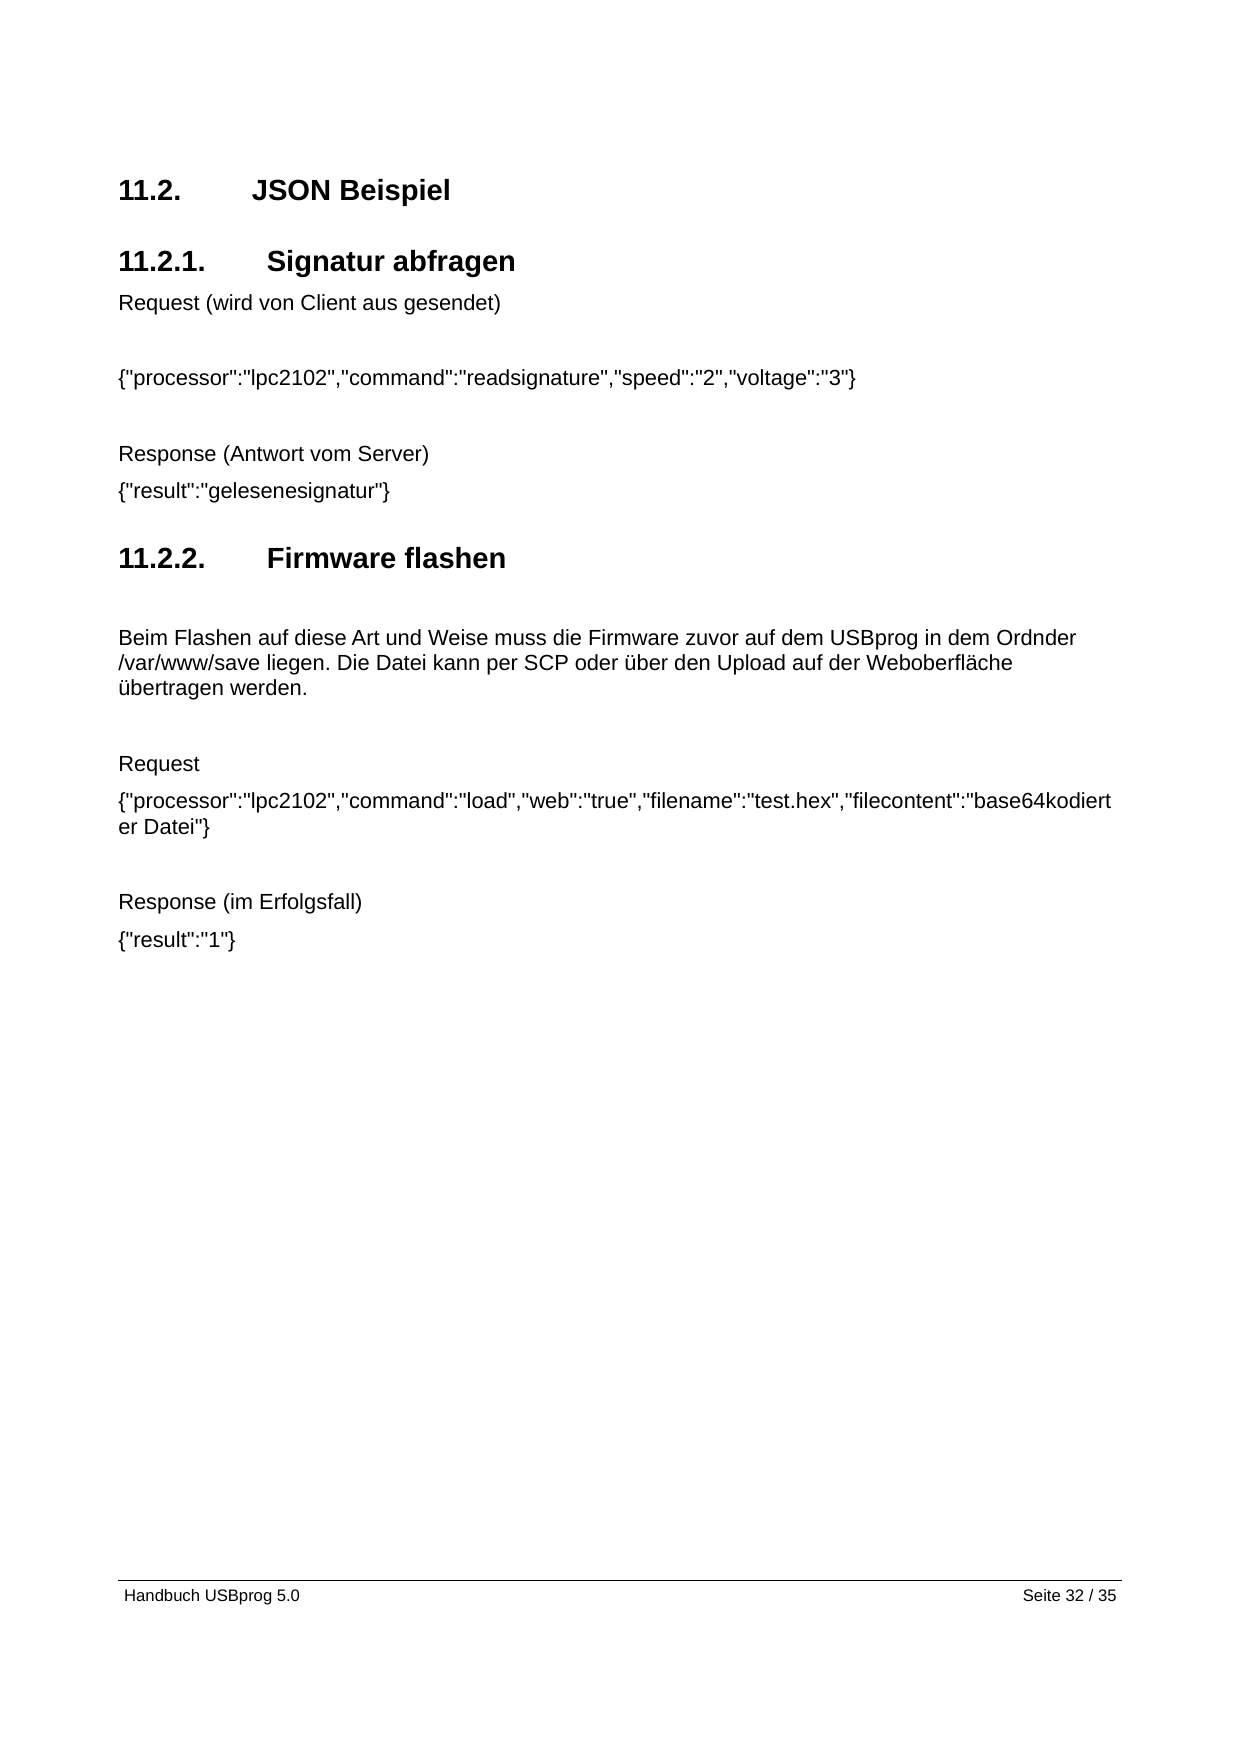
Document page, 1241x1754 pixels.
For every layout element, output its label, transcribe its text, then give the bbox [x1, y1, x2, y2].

subtitle JSON Beispiel [118, 173, 1122, 206]
text Request (wird von Client aus gesendet) [118, 290, 1122, 315]
text Beim Flashen auf diese Art und Weise muss die Firmware zuvor auf dem USBprog in dem Ordnder /var/www/save liegen. Die Datei kann per SCP oder über den Upload auf der Weboberfläche übertragen werden. [118, 625, 1122, 701]
text {"result":"gelesenesignatur"} [118, 478, 1122, 504]
text Request [118, 751, 1122, 776]
text {"result":"1"} [118, 927, 1122, 952]
subtitle Signatur abfragen [118, 244, 1122, 277]
text Response (Antwort vom Server) [118, 441, 1122, 466]
subtitle Firmware flashen [118, 541, 1122, 575]
text Response (im Erfolgsfall) [118, 889, 1122, 914]
text {"processor":"lpc2102","command":"readsignature","speed":"2","voltage":"3"} [118, 365, 1122, 391]
text {"processor":"lpc2102","command":"load","web":"true","filename":"test.hex","filecontent":"base64kodierter Datei"} [118, 788, 1122, 839]
